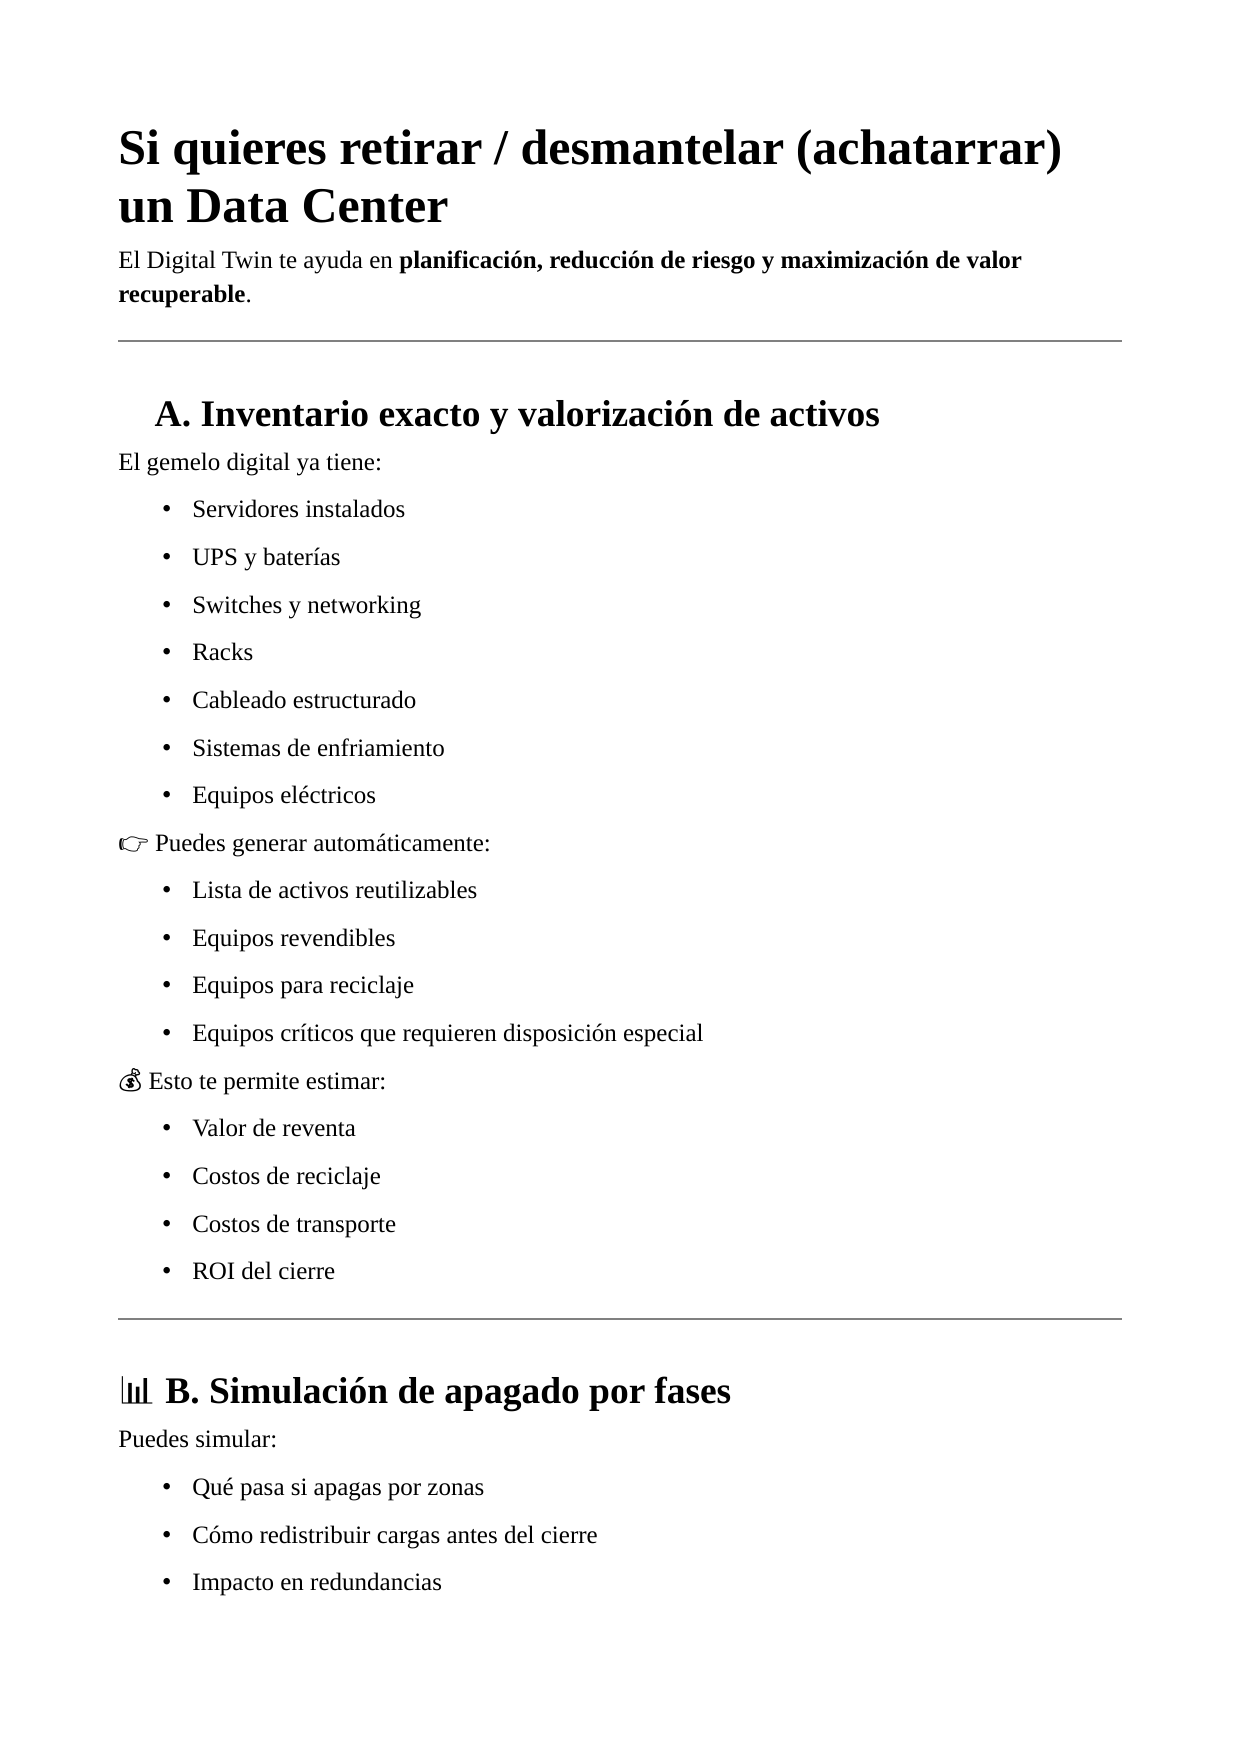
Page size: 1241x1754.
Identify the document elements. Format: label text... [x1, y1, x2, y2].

text El Digital Twin te ayuda en planificación, reducción de riesgo y maximización de valor recuperable. [118, 246, 1122, 307]
list UPS y baterías [162, 542, 1122, 571]
list Impacto en redundancias [162, 1567, 1122, 1596]
subtitle 📊 B. Simulación de apagado por fases [118, 1369, 1122, 1412]
list Servidores instalados [162, 494, 1122, 523]
list Costos de reciclaje [162, 1161, 1122, 1190]
text El gemelo digital ya tiene: [118, 447, 1122, 476]
list Cómo redistribuir cargas antes del cierre [162, 1520, 1122, 1548]
list ROI del cierre [162, 1256, 1122, 1285]
list Equipos eléctricos [162, 780, 1122, 809]
list Lista de activos reutilizables [162, 875, 1122, 904]
list Sistemas de enfriamiento [162, 733, 1122, 761]
subtitle 🔎 A. Inventario exacto y valorización de activos [118, 391, 1122, 434]
subtitle Si quieres retirar / desmantelar (achatarrar) un Data Center [118, 118, 1122, 233]
list Equipos para reciclaje [162, 971, 1122, 999]
list Racks [162, 637, 1122, 666]
list Qué pasa si apagas por zonas [162, 1472, 1122, 1501]
list Equipos revendibles [162, 923, 1122, 952]
list Switches y networking [162, 590, 1122, 618]
text 💰 Esto te permite estimar: [118, 1066, 1122, 1094]
list Cableado estructurado [162, 685, 1122, 714]
list Equipos críticos que requieren disposición especial [162, 1018, 1122, 1047]
list Costos de transporte [162, 1209, 1122, 1237]
text Puedes simular: [118, 1424, 1122, 1453]
text 👉 Puedes generar automáticamente: [118, 828, 1122, 857]
list Valor de reventa [162, 1113, 1122, 1142]
